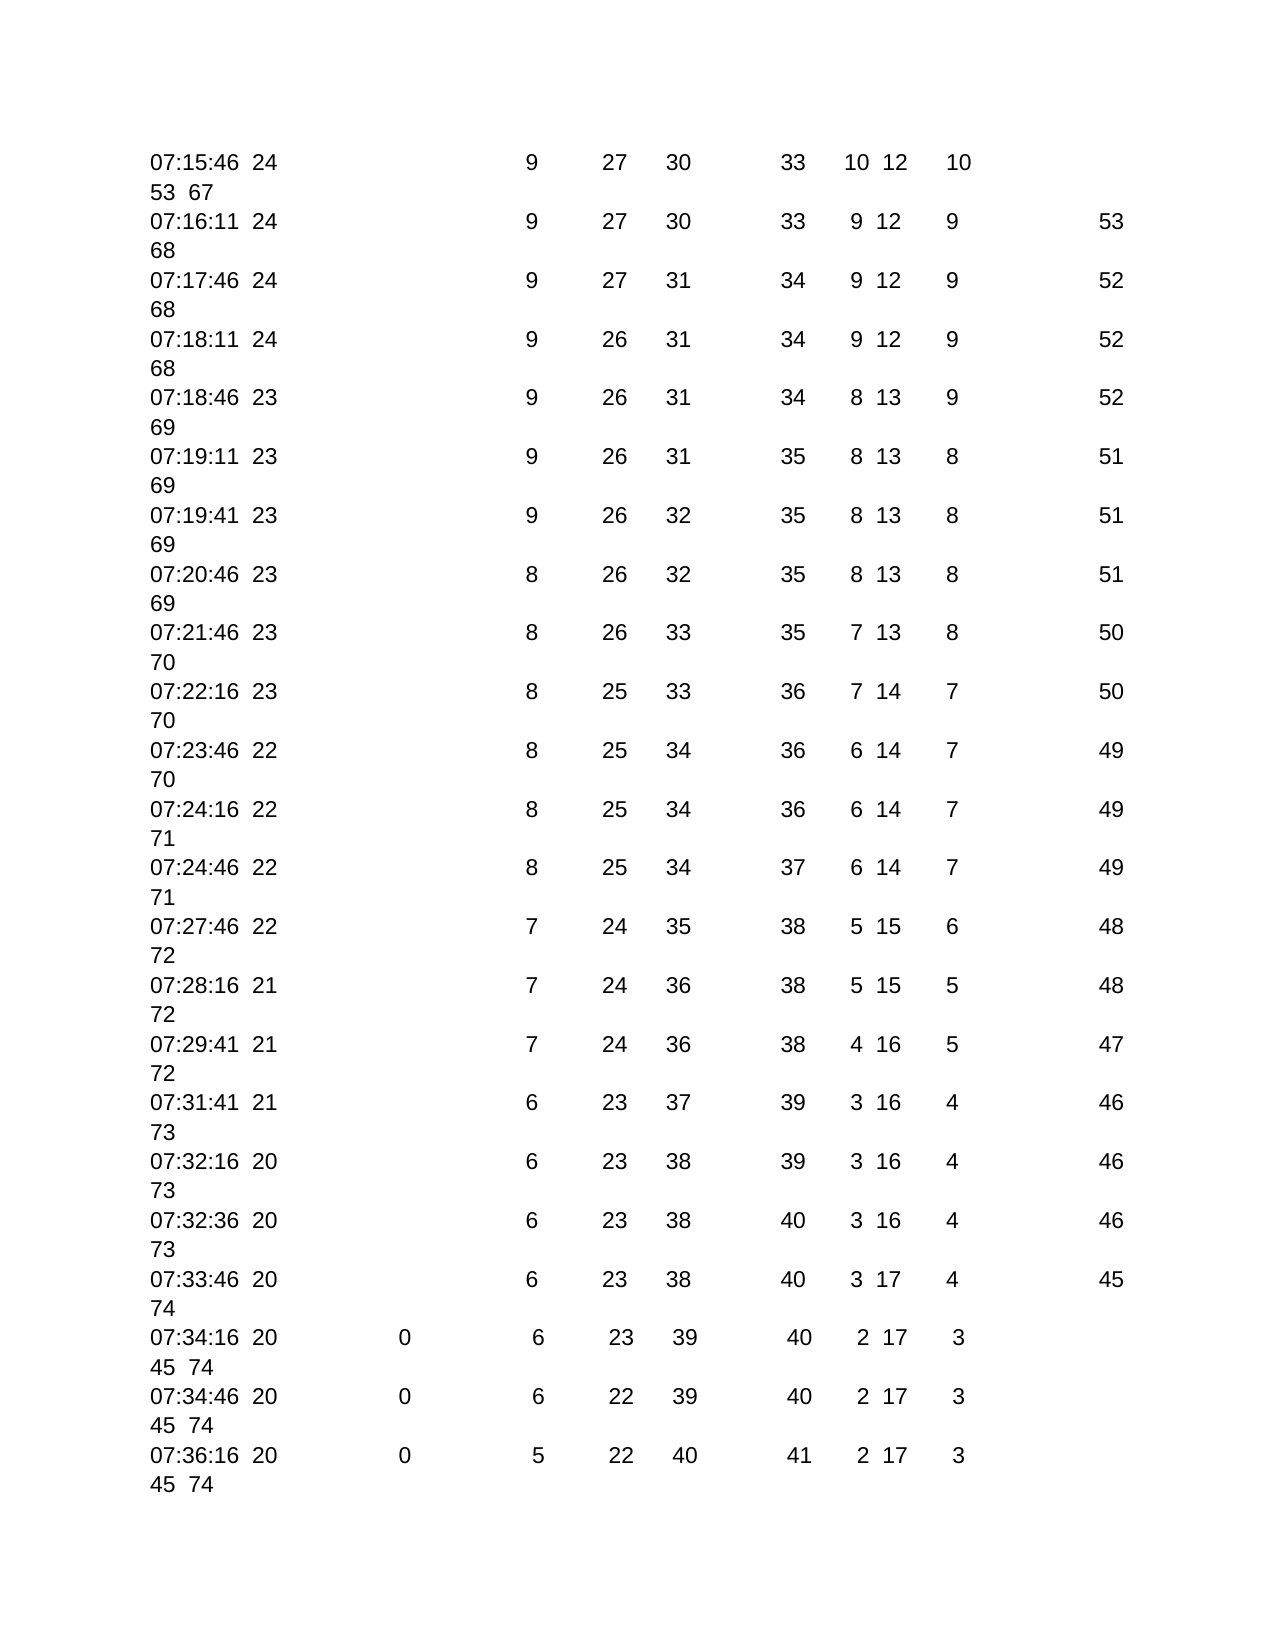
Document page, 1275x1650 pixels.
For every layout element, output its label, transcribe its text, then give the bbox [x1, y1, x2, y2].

text 07:29:41 21 7 24 36 38 4 16 5 47 72 [150, 1031, 1125, 1086]
text 07:36:16 20 0 5 22 40 41 2 17 3 45 74 [150, 1442, 1125, 1497]
text 07:32:36 20 6 23 38 40 3 16 4 46 73 [150, 1207, 1125, 1262]
text 07:24:46 22 8 25 34 37 6 14 7 49 71 [150, 855, 1125, 910]
text 07:16:11 24 9 27 30 33 9 12 9 53 68 [150, 209, 1125, 264]
text 07:18:11 24 9 26 31 34 9 12 9 52 68 [150, 326, 1125, 381]
text 07:19:11 23 9 26 31 35 8 13 8 51 69 [150, 444, 1125, 499]
text 07:34:46 20 0 6 22 39 40 2 17 3 45 74 [150, 1384, 1125, 1439]
text 07:31:41 21 6 23 37 39 3 16 4 46 73 [150, 1090, 1125, 1145]
text 07:21:46 23 8 26 33 35 7 13 8 50 70 [150, 620, 1125, 675]
text 07:20:46 23 8 26 32 35 8 13 8 51 69 [150, 561, 1125, 616]
text 07:24:16 22 8 25 34 36 6 14 7 49 71 [150, 796, 1125, 851]
text 07:22:16 23 8 25 33 36 7 14 7 50 70 [150, 679, 1125, 734]
text 07:23:46 22 8 25 34 36 6 14 7 49 70 [150, 737, 1125, 792]
text 07:33:46 20 6 23 38 40 3 17 4 45 74 [150, 1266, 1125, 1321]
text 07:18:46 23 9 26 31 34 8 13 9 52 69 [150, 385, 1125, 440]
text 07:17:46 24 9 27 31 34 9 12 9 52 68 [150, 267, 1125, 322]
text 07:28:16 21 7 24 36 38 5 15 5 48 72 [150, 972, 1125, 1027]
text 07:15:46 24 9 27 30 33 10 12 10 53 67 [150, 150, 1125, 205]
text 07:19:41 23 9 26 32 35 8 13 8 51 69 [150, 502, 1125, 557]
text 07:34:16 20 0 6 23 39 40 2 17 3 45 74 [150, 1325, 1125, 1380]
text 07:27:46 22 7 24 35 38 5 15 6 48 72 [150, 914, 1125, 969]
text 07:32:16 20 6 23 38 39 3 16 4 46 73 [150, 1149, 1125, 1204]
